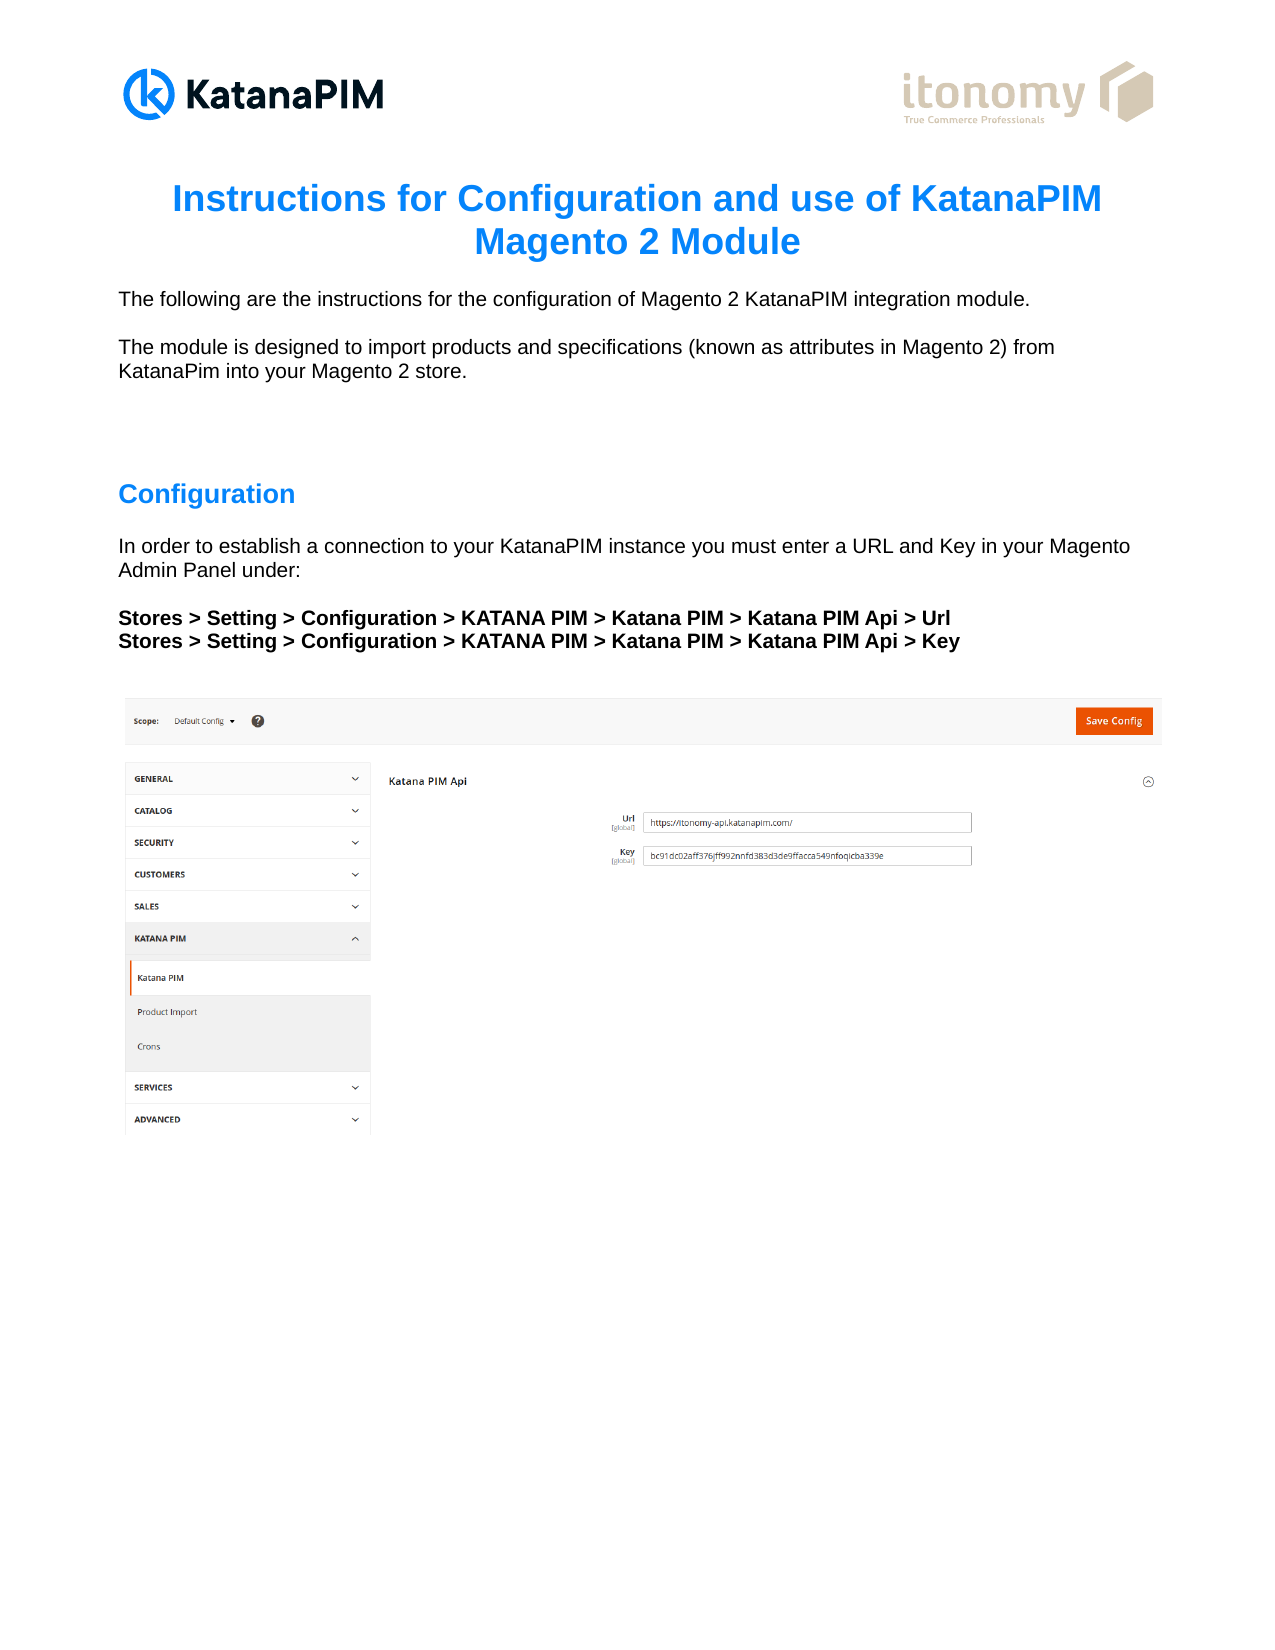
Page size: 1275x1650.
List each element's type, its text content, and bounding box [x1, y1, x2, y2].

text Configuration [118, 478, 1157, 509]
text In order to establish a connection to your KatanaPIM instance you must enter a URL and Key in your Magento Admin Panel under: [118, 533, 1157, 581]
picture [124, 697, 1163, 1135]
text Stores > Setting > Configuration > KATANA PIM > Katana PIM > Katana PIM Api > Key [118, 629, 1157, 653]
text The following are the instructions for the configuration of Magento 2 KatanaPIM integration module. [118, 287, 1157, 311]
text Stores > Setting > Configuration > KATANA PIM > Katana PIM > Katana PIM Api > Url [118, 605, 1157, 629]
text Instructions for Configuration and use of KatanaPIM Magento 2 Module [118, 176, 1157, 263]
text The module is designed to import products and specifications (known as attributes in Magento 2) from KatanaPim into your Magento 2 store. [118, 334, 1157, 382]
